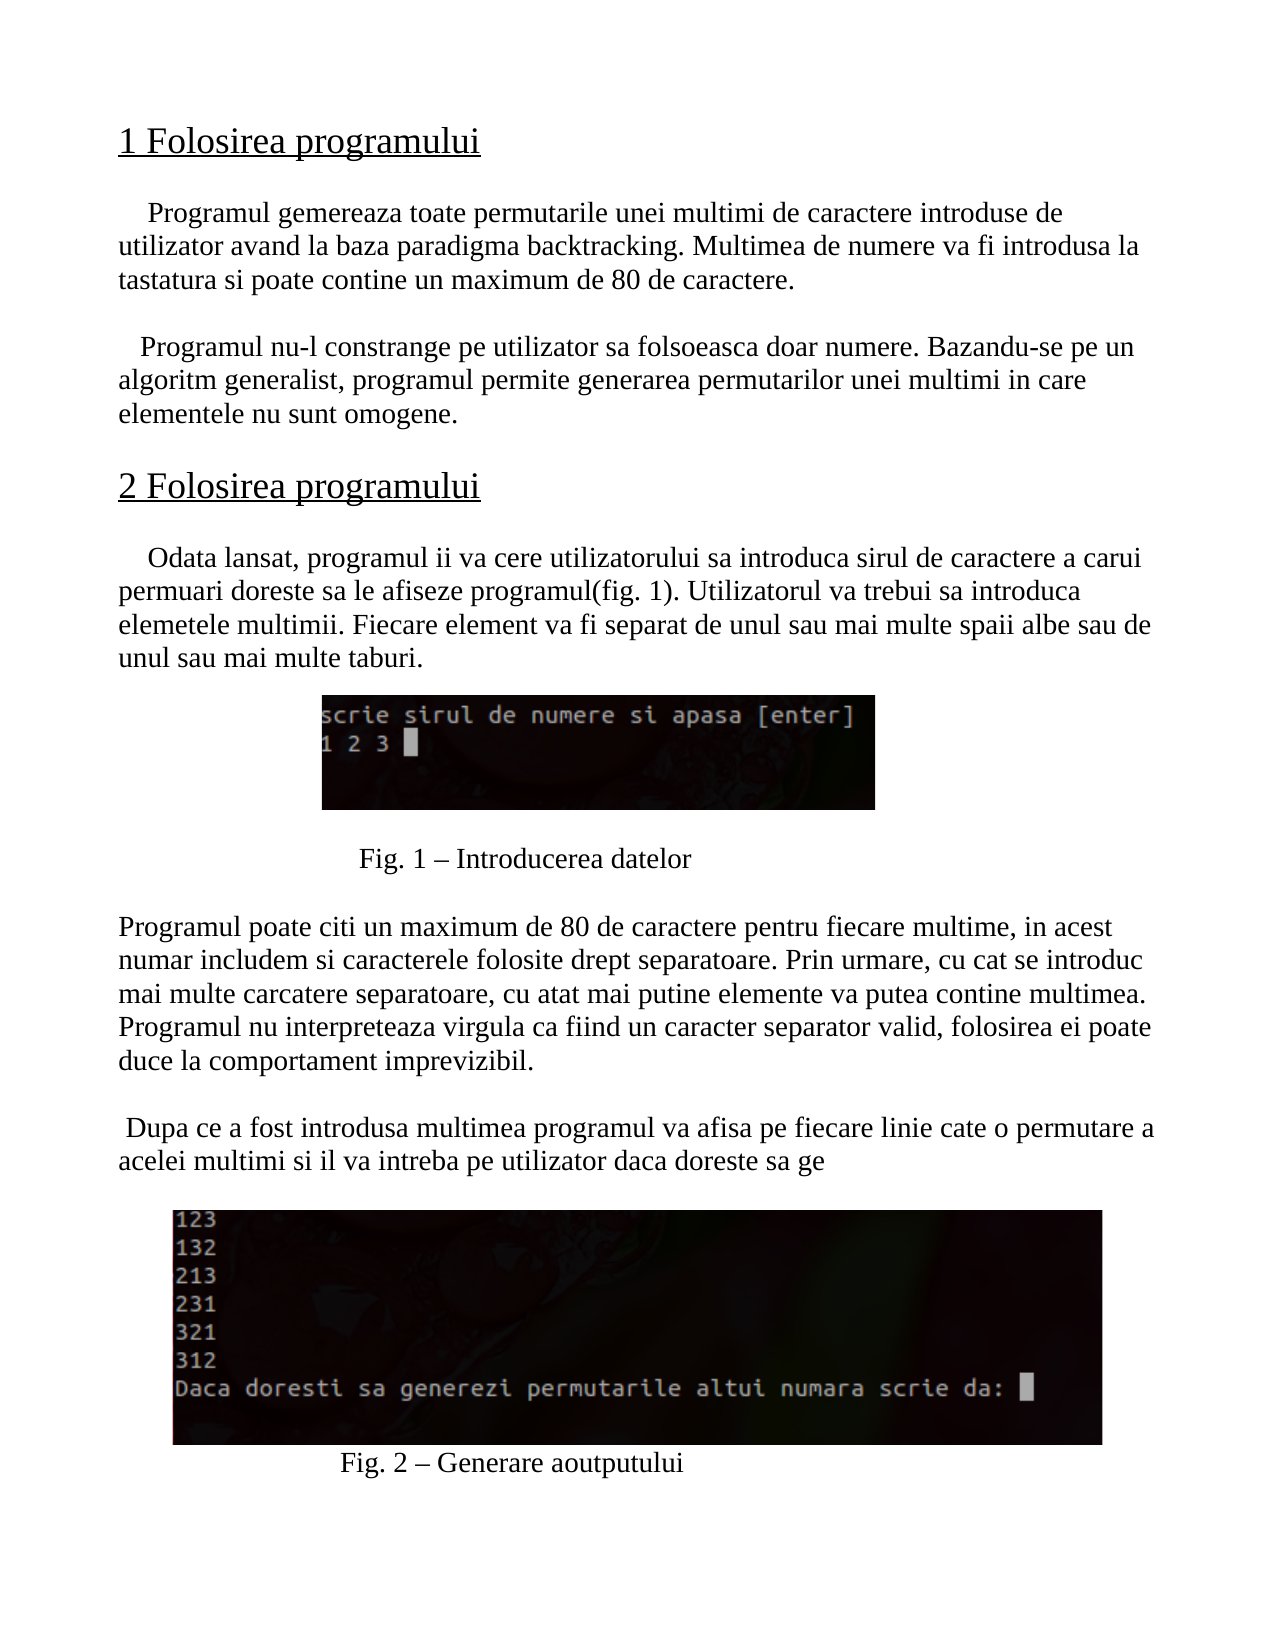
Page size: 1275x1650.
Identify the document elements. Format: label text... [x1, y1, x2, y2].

text Fig. 1 – Introducerea datelor [118, 842, 1157, 875]
text Fig. 2 – Generare aoutputului [118, 1211, 1157, 1478]
text Dupa ce a fost introdusa multimea programul va afisa pe fiecare linie cate o permutare a acelei multimi si il va intreba pe utilizator daca doreste sa ge [118, 1110, 1157, 1177]
picture [321, 695, 876, 810]
text Programul nu-l constrange pe utilizator sa folsoeasca doar numere. Bazandu-se pe un algoritm generalist, programul permite generarea permutarilor unei multimi in care elementele nu sunt omogene. [118, 329, 1157, 429]
picture [172, 1210, 1103, 1445]
text Programul poate citi un maximum de 80 de caractere pentru fiecare multime, in acest numar includem si caracterele folosite drept separatoare. Prin urmare, cu cat se introduc mai multe carcatere separatoare, cu atat mai putine elemente va putea contine multimea. [118, 909, 1157, 1009]
text 1 Folosirea programului [118, 118, 1157, 161]
text Odata lansat, programul ii va cere utilizatorului sa introduca sirul de caractere a carui permuari doreste sa le afiseze programul(fig. 1). Utilizatorul va trebui sa introduca elemetele multimii. Fiecare element va fi separat de unul sau mai multe spaii albe sau de unul sau mai multe taburi. [118, 540, 1157, 674]
text Programul nu interpreteaza virgula ca fiind un caracter separator valid, folosirea ei poate duce la comportament imprevizibil. [118, 1009, 1157, 1076]
text Programul gemereaza toate permutarile unei multimi de caractere introduse de utilizator avand la baza paradigma backtracking. Multimea de numere va fi introdusa la tastatura si poate contine un maximum de 80 de caractere. [118, 195, 1157, 295]
text 2 Folosirea programului [118, 463, 1157, 506]
